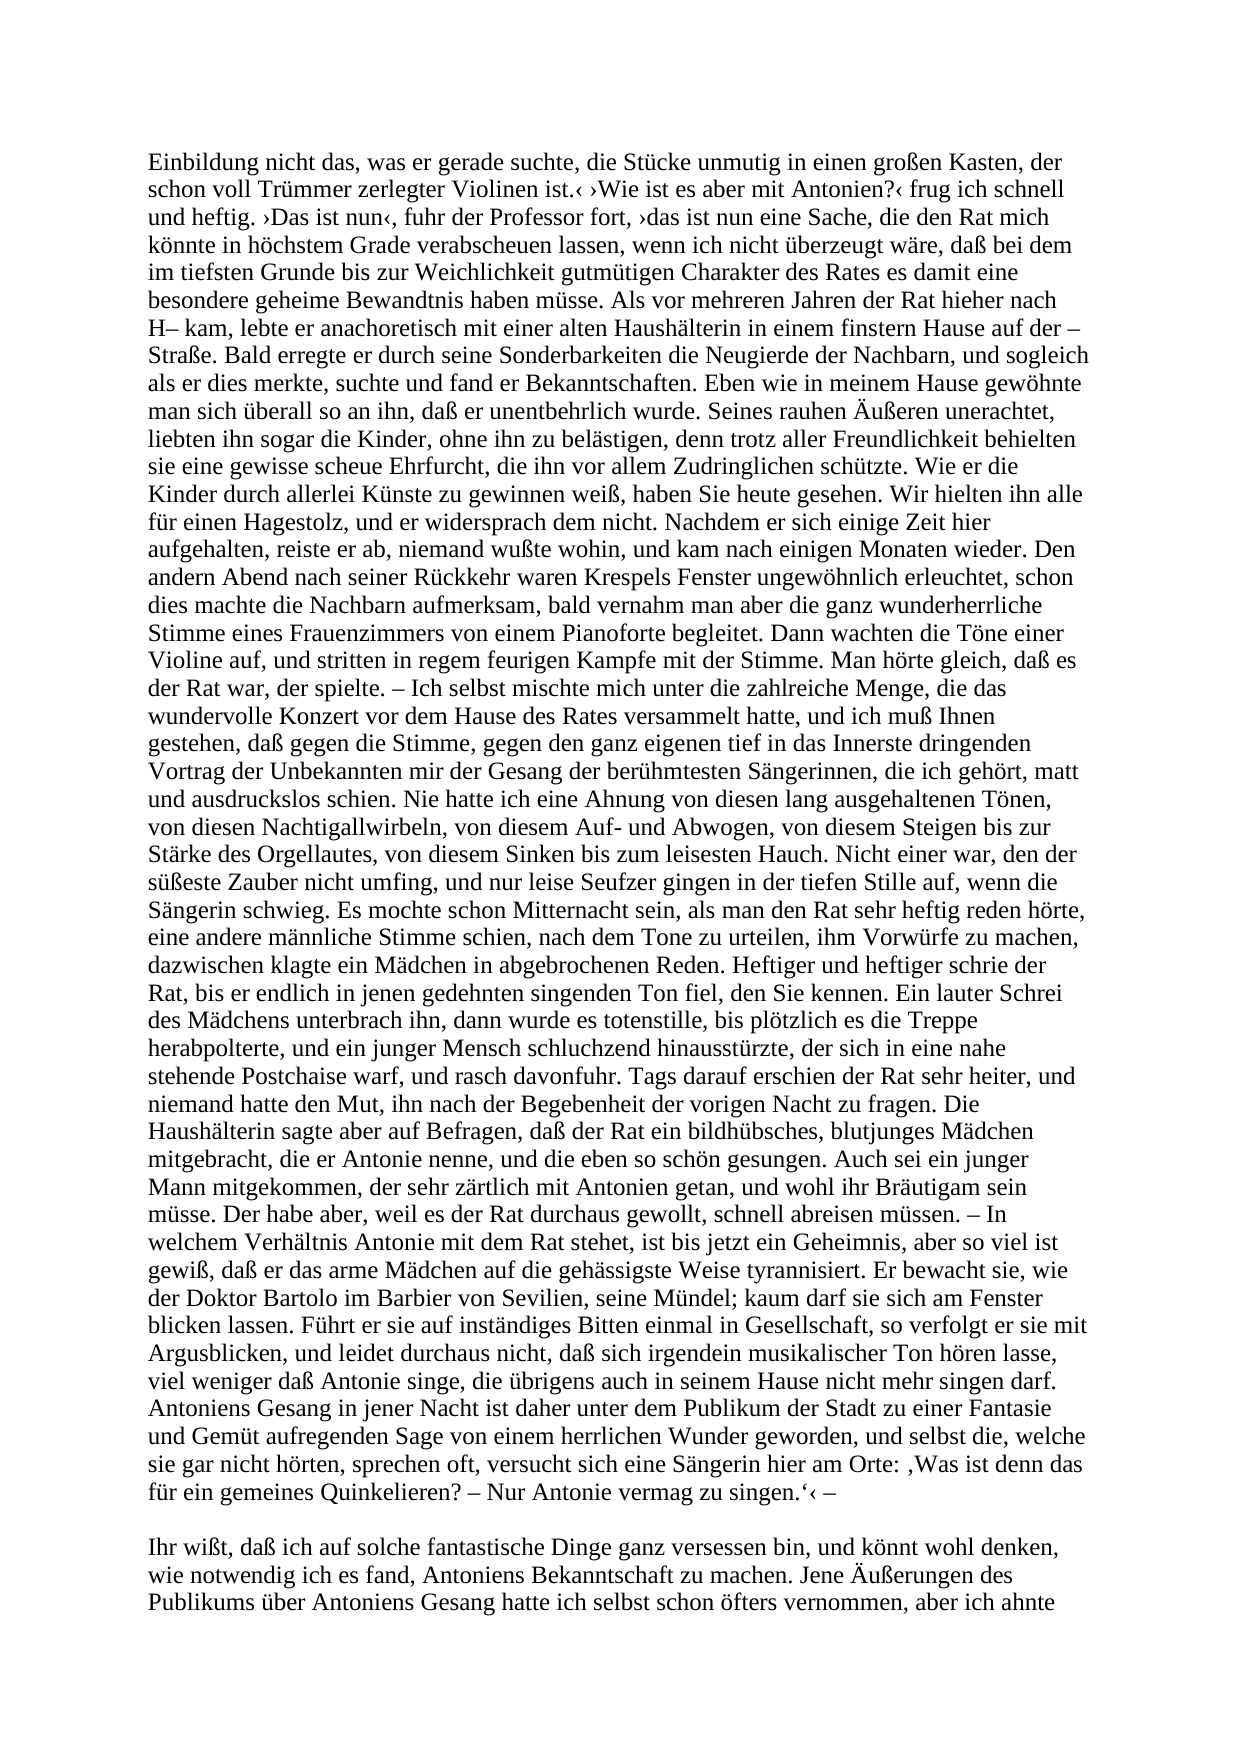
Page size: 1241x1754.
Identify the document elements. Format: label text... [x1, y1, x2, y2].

text Einbildung nicht das, was er gerade suchte, die Stücke unmutig in einen großen Kasten, der schon voll Trümmer zerlegter Violinen ist.‹ ›Wie ist es aber mit Antonien?‹ frug ich schnell und heftig. ›Das ist nun‹, fuhr der Professor fort, ›das ist nun eine Sache, die den Rat mich könnte in höchstem Grade verabscheuen lassen, wenn ich nicht überzeugt wäre, daß bei dem im tiefsten Grunde bis zur Weichlichkeit gutmütigen Charakter des Rates es damit eine besondere geheime Bewandtnis haben müsse. Als vor mehreren Jahren der Rat hieher nach H– kam, lebte er anachoretisch mit einer alten Haushälterin in einem finstern Hause auf der –Straße. Bald erregte er durch seine Sonderbarkeiten die Neugierde der Nachbarn, und sogleich als er dies merkte, suchte und fand er Bekanntschaften. Eben wie in meinem Hause gewöhnte man sich überall so an ihn, daß er unentbehrlich wurde. Seines rauhen Äußeren unerachtet, liebten ihn sogar die Kinder, ohne ihn zu belästigen, denn trotz aller Freundlichkeit behielten sie eine gewisse scheue Ehrfurcht, die ihn vor allem Zudringlichen schützte. Wie er die Kinder durch allerlei Künste zu gewinnen weiß, haben Sie heute gesehen. Wir hielten ihn alle für einen Hagestolz, und er widersprach dem nicht. Nachdem er sich einige Zeit hier aufgehalten, reiste er ab, niemand wußte wohin, und kam nach einigen Monaten wieder. Den andern Abend nach seiner Rückkehr waren Krespels Fenster ungewöhnlich erleuchtet, schon dies machte die Nachbarn aufmerksam, bald vernahm man aber die ganz wunderherrliche Stimme eines Frauenzimmers von einem Pianoforte begleitet. Dann wachten die Töne einer Violine auf, und stritten in regem feurigen Kampfe mit der Stimme. Man hörte gleich, daß es der Rat war, der spielte. – Ich selbst mischte mich unter die zahlreiche Menge, die das wundervolle Konzert vor dem Hause des Rates versammelt hatte, und ich muß Ihnen gestehen, daß gegen die Stimme, gegen den ganz eigenen tief in das Innerste dringenden Vortrag der Unbekannten mir der Gesang der berühmtesten Sängerinnen, die ich gehört, matt und ausdruckslos schien. Nie hatte ich eine Ahnung von diesen lang ausgehaltenen Tönen, von diesen Nachtigallwirbeln, von diesem Auf- und Abwogen, von diesem Steigen bis zur Stärke des Orgellautes, von diesem Sinken bis zum leisesten Hauch. Nicht einer war, den der süßeste Zauber nicht umfing, und nur leise Seufzer gingen in der tiefen Stille auf, wenn die Sängerin schwieg. Es mochte schon Mitternacht sein, als man den Rat sehr heftig reden hörte, eine andere männliche Stimme schien, nach dem Tone zu urteilen, ihm Vorwürfe zu machen, dazwischen klagte ein Mädchen in abgebrochenen Reden. Heftiger und heftiger schrie der Rat, bis er endlich in jenen gedehnten singenden Ton fiel, den Sie kennen. Ein lauter Schrei des Mädchens unterbrach ihn, dann wurde es totenstille, bis plötzlich es die Treppe herabpolterte, und ein junger Mensch schluchzend hinausstürzte, der sich in eine nahe stehende Postchaise warf, und rasch davonfuhr. Tags darauf erschien der Rat sehr heiter, und niemand hatte den Mut, ihn nach der Begebenheit der vorigen Nacht zu fragen. Die Haushälterin sagte aber auf Befragen, daß der Rat ein bildhübsches, blutjunges Mädchen mitgebracht, die er Antonie nenne, und die eben so schön gesungen. Auch sei ein junger Mann mitgekommen, der sehr zärtlich mit Antonien getan, und wohl ihr Bräutigam sein müsse. Der habe aber, weil es der Rat durchaus gewollt, schnell abreisen müssen. – In welchem Verhältnis Antonie mit dem Rat stehet, ist bis jetzt ein Geheimnis, aber so viel ist gewiß, daß er das arme Mädchen auf die gehässigste Weise tyrannisiert. Er bewacht sie, wie der Doktor Bartolo im Barbier von Sevilien, seine Mündel; kaum darf sie sich am Fenster blicken lassen. Führt er sie auf inständiges Bitten einmal in Gesellschaft, so verfolgt er sie mit Argusblicken, und leidet durchaus nicht, daß sich irgendein musikalischer Ton hören lasse, viel weniger daß Antonie singe, die übrigens auch in seinem Hause nicht mehr singen darf. Antoniens Gesang in jener Nacht ist daher unter dem Publikum der Stadt zu einer Fantasie und Gemüt aufregenden Sage von einem herrlichen Wunder geworden, und selbst die, welche sie gar nicht hörten, sprechen oft, versucht sich eine Sängerin hier am Orte: ‚Was ist denn das für ein gemeines Quinkelieren? – Nur Antonie vermag zu singen.‘‹ – [148, 148, 1092, 1505]
text Ihr wißt, daß ich auf solche fantastische Dinge ganz versessen bin, und könnt wohl denken, wie notwendig ich es fand, Antoniens Bekanntschaft zu machen. Jene Äußerungen des Publikums über Antoniens Gesang hatte ich selbst schon öfters vernommen, aber ich ahnte [148, 1533, 1092, 1616]
